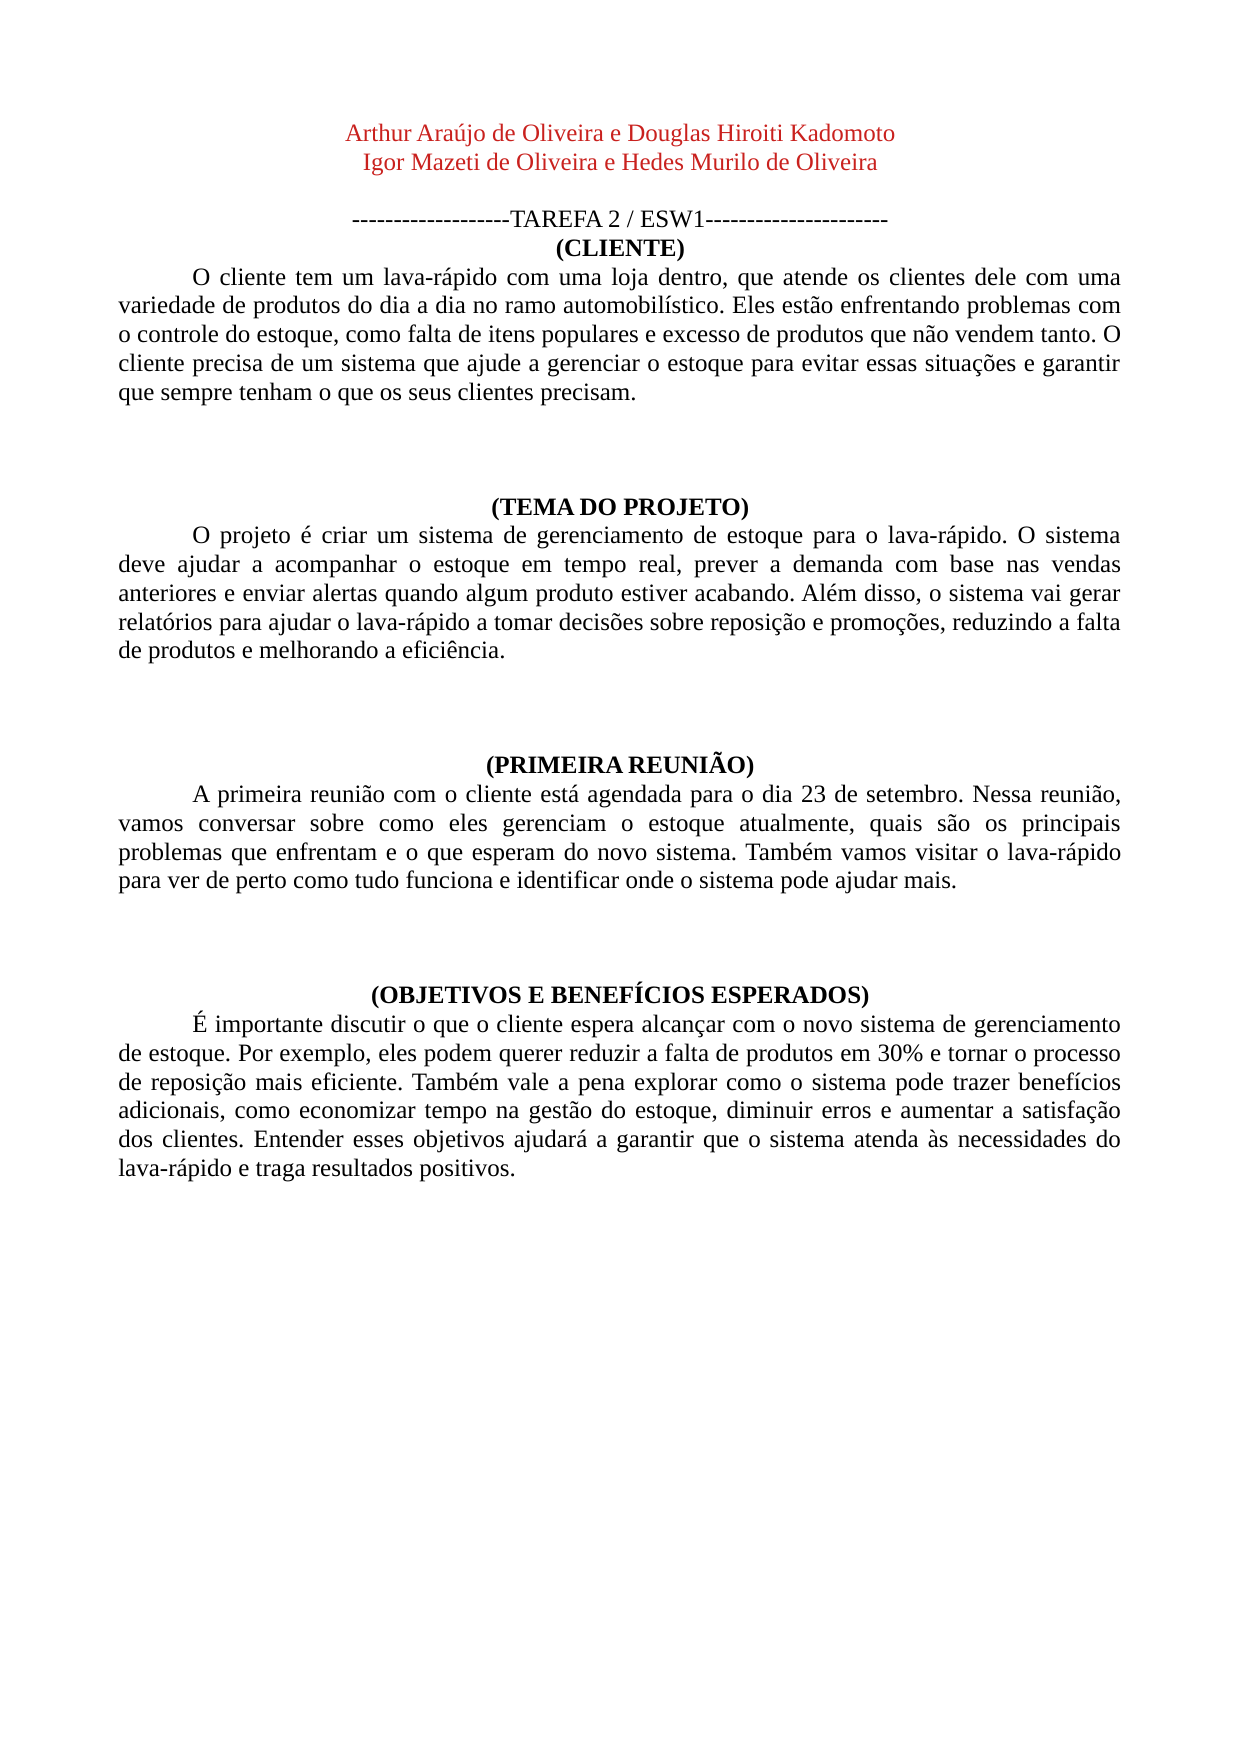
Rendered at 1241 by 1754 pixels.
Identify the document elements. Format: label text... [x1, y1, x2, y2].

text É importante discutir o que o cliente espera alcançar com o novo sistema de gerenciamento de estoque. Por exemplo, eles podem querer reduzir a falta de produtos em 30% e tornar o processo de reposição mais eficiente. Também vale a pena explorar como o sistema pode trazer benefícios adicionais, como economizar tempo na gestão do estoque, diminuir erros e aumentar a satisfação dos clientes. Entender esses objetivos ajudará a garantir que o sistema atenda às necessidades do lava-rápido e traga resultados positivos. [118, 1009, 1122, 1182]
text (TEMA DO PROJETO) [118, 492, 1122, 521]
text (PRIMEIRA REUNIÃO) [118, 751, 1122, 779]
text O cliente tem um lava-rápido com uma loja dentro, que atende os clientes dele com uma variedade de produtos do dia a dia no ramo automobilístico. Eles estão enfrentando problemas com o controle do estoque, como falta de itens populares e excesso de produtos que não vendem tanto. O cliente precisa de um sistema que ajude a gerenciar o estoque para evitar essas situações e garantir que sempre tenham o que os seus clientes precisam. [118, 262, 1122, 406]
text O projeto é criar um sistema de gerenciamento de estoque para o lava-rápido. O sistema deve ajudar a acompanhar o estoque em tempo real, prever a demanda com base nas vendas anteriores e enviar alertas quando algum produto estiver acabando. Além disso, o sistema vai gerar relatórios para ajudar o lava-rápido a tomar decisões sobre reposição e promoções, reduzindo a falta de produtos e melhorando a eficiência. [118, 521, 1122, 664]
text A primeira reunião com o cliente está agendada para o dia 23 de setembro. Nessa reunião, vamos conversar sobre como eles gerenciam o estoque atualmente, quais são os principais problemas que enfrentam e o que esperam do novo sistema. Também vamos visitar o lava-rápido para ver de perto como tudo funciona e identificar onde o sistema pode ajudar mais. [118, 779, 1122, 894]
text (OBJETIVOS E BENEFÍCIOS ESPERADOS) [118, 981, 1122, 1009]
text Igor Mazeti de Oliveira e Hedes Murilo de Oliveira [118, 147, 1122, 176]
text Arthur Araújo de Oliveira e Douglas Hiroiti Kadomoto [118, 118, 1122, 147]
text (CLIENTE) [118, 233, 1122, 262]
text -------------------TAREFA 2 / ESW1---------------------- [118, 204, 1122, 233]
